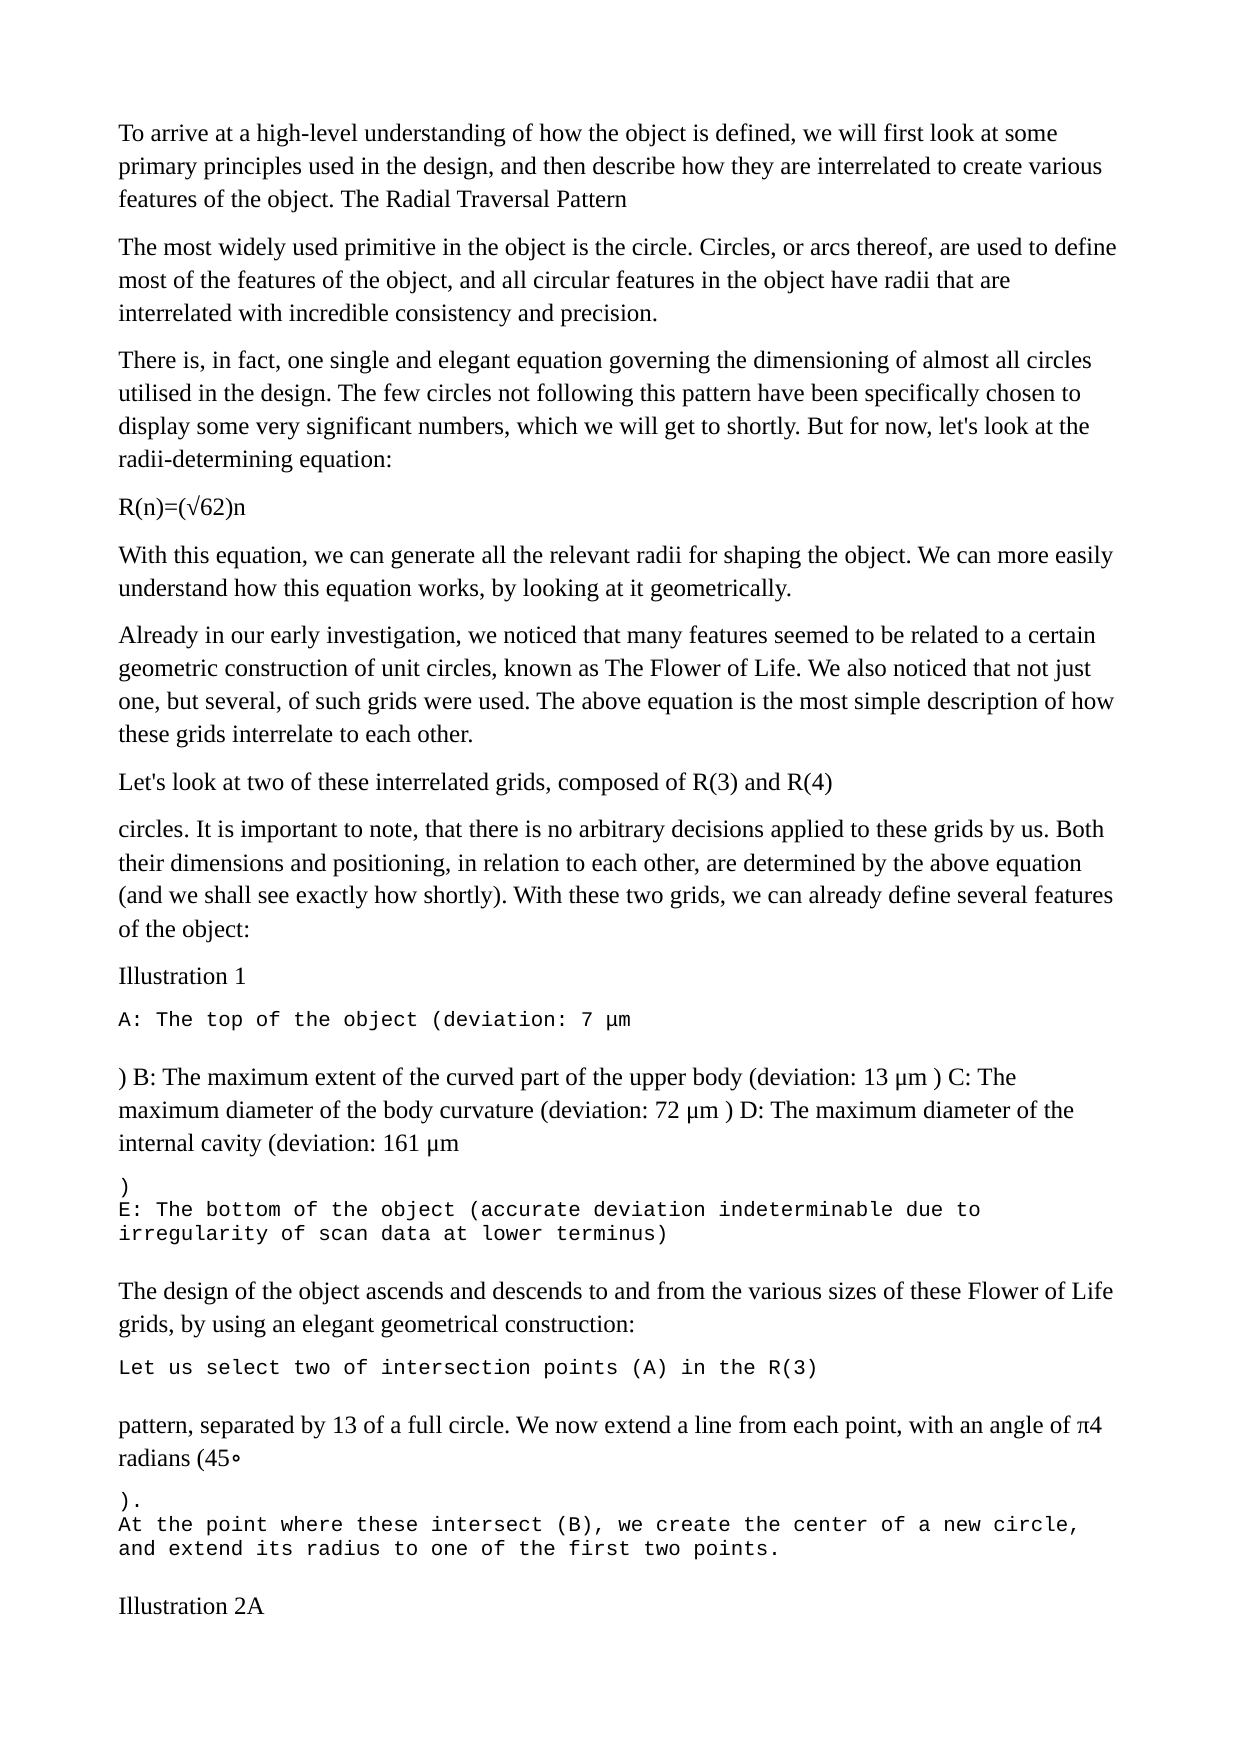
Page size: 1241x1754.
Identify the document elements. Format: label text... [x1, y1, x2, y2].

text There is, in fact, one single and elegant equation governing the dimensioning of almost all circles utilised in the design. The few circles not following this pattern have been specifically chosen to display some very significant numbers, which we will get to shortly. But for now, let's look at the radii-determining equation: [118, 345, 1122, 473]
text Already in our early investigation, we noticed that many features seemed to be related to a certain geometric construction of unit circles, known as The Flower of Life. We also noticed that not just one, but several, of such grids were used. The above equation is the most simple description of how these grids interrelate to each other. [118, 620, 1122, 748]
text pattern, separated by 13 of a full circle. We now extend a line from each point, with an angle of π4 radians (45∘ [118, 1410, 1122, 1472]
text With this equation, we can generate all the relevant radii for shaping the object. We can more easily understand how this equation works, by looking at it geometrically. [118, 540, 1122, 601]
text R(n)=(√62)n [118, 492, 1122, 521]
text E: The bottom of the object (accurate deviation indeterminable due to irregularity of scan data at lower terminus) [118, 1199, 1122, 1247]
text Illustration 1 [118, 961, 1122, 990]
text A: The top of the object (deviation: 7 μm [118, 1009, 1122, 1032]
text ) [118, 1176, 1122, 1199]
text Let's look at two of these interrelated grids, composed of R(3) and R(4) [118, 767, 1122, 796]
text The design of the object ascends and descends to and from the various sizes of these Flower of Life grids, by using an elegant geometrical construction: [118, 1276, 1122, 1338]
text ). [118, 1490, 1122, 1514]
text Let us select two of intersection points (A) in the R(3) [118, 1357, 1122, 1380]
text circles. It is important to note, that there is no arbitrary decisions applied to these grids by us. Both their dimensions and positioning, in relation to each other, are determined by the above equation (and we shall see exactly how shortly). With these two grids, we can already define several features of the object: [118, 814, 1122, 942]
text At the point where these intersect (B), we create the center of a new circle, and extend its radius to one of the first two points. [118, 1514, 1122, 1561]
text ) B: The maximum extent of the curved part of the upper body (deviation: 13 μm ) C: The maximum diameter of the body curvature (deviation: 72 μm ) D: The maximum diameter of the internal cavity (deviation: 161 μm [118, 1062, 1122, 1157]
text To arrive at a high-level understanding of how the object is defined, we will first look at some primary principles used in the design, and then describe how they are interrelated to create various features of the object. The Radial Traversal Pattern [118, 118, 1122, 213]
text Illustration 2A [118, 1591, 1122, 1619]
text The most widely used primitive in the object is the circle. Circles, or arcs thereof, are used to define most of the features of the object, and all circular features in the object have radii that are interrelated with incredible consistency and precision. [118, 232, 1122, 327]
